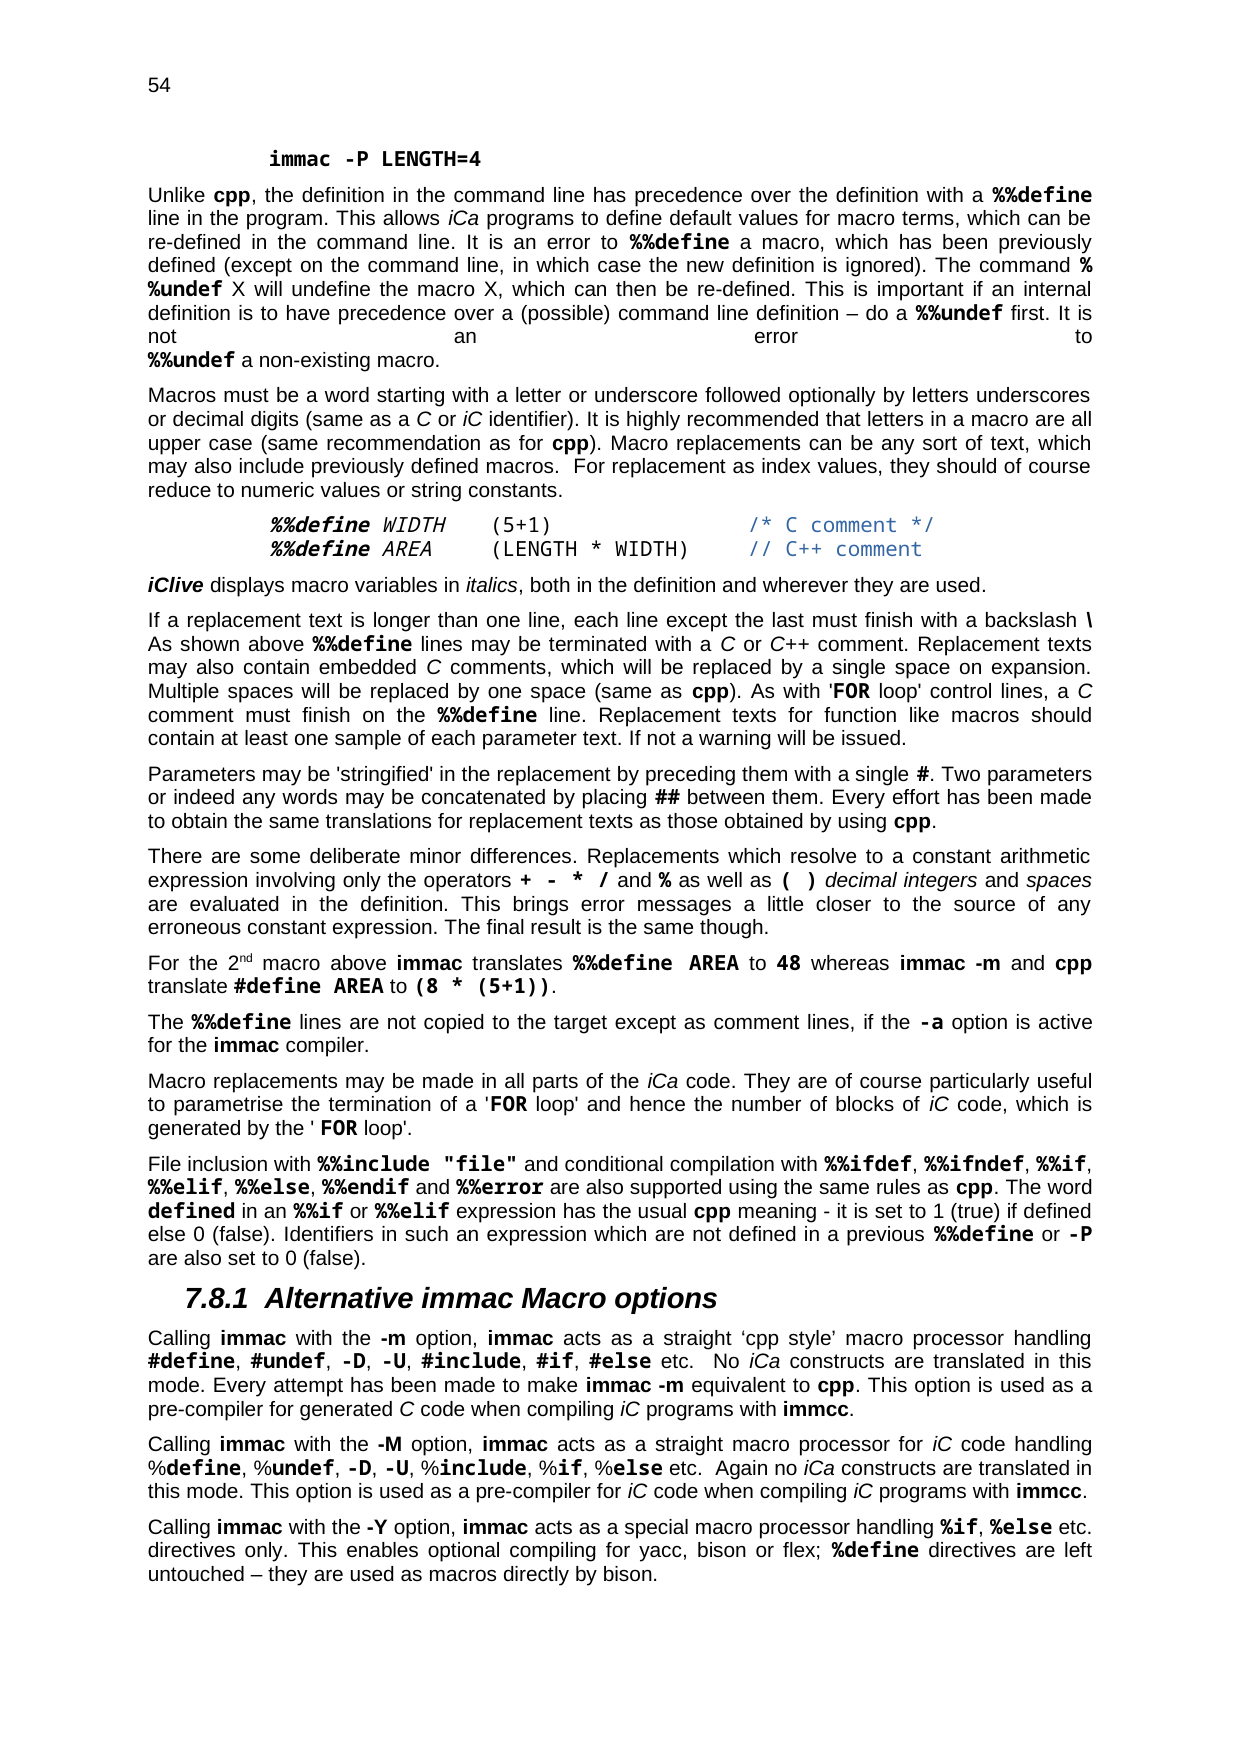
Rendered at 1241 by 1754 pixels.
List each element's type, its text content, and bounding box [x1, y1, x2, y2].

text File inclusion with %%include "file" and conditional compilation with %%ifdef, %%ifndef, %%if, %%elif, %%else, %%endif and %%error are also supported using the same rules as cpp. The word defined in an %%if or %%elif expression has the usual cpp meaning - it is set to 1 (true) if defined else 0 (false). Identifiers in such an expression which are not defined in a previous %%define or -P are also set to 0 (false). [148, 1152, 1092, 1270]
text For the 2nd macro above immac translates %%define AREA to 48 whereas immac -m and cpp translate #define AREA to (8 * (5+1)). [148, 951, 1092, 998]
text There are some deliberate minor differences. Replacements which resolve to a constant arithmetic expression involving only the operators + - * / and % as well as ( ) decimal integers and spaces are evaluated in the definition. This brings error messages a little closer to the source of any erroneous constant expression. The final result is the same though. [148, 845, 1092, 939]
text Macro replacements may be made in all parts of the iCa code. They are of course particularly useful to parametrise the termination of a 'FOR loop' and hence the number of blocks of iC code, which is generated by the ' FOR loop'. [148, 1069, 1092, 1140]
text iClive displays macro variables in italics, both in the definition and wherever they are used. [148, 573, 1092, 597]
subtitle Alternative immac Macro options [184, 1282, 1092, 1314]
text immac -P LENGTH=4 [268, 148, 1092, 171]
text Calling immac with the -M option, immac acts as a straight macro processor for iC code handling %define, %undef, -D, -U, %include, %if, %else etc. Again no iCa constructs are translated in this mode. This option is used as a pre-compiler for iC code when compiling iC programs with immcc. [148, 1433, 1092, 1504]
text Parameters may be 'stringified' in the replacement by preceding them with a single #. Two parameters or indeed any words may be concatenated by placing ## between them. Every effort has been made to obtain the same translations for replacement texts as those obtained by using cpp. [148, 762, 1092, 833]
text Macros must be a word starting with a letter or underscore followed optionally by letters underscores or decimal digits (same as a C or iC identifier). It is highly recommended that letters in a macro are all upper case (same recommendation as for cpp). Macro replacements can be any sort of text, which may also include previously defined macros. For replacement as index values, they should of course reduce to numeric values or string constants. [148, 384, 1092, 502]
text %%define WIDTH (5+1) /* C comment */ %%define AREA (LENGTH * WIDTH) // C++ comment [268, 514, 1092, 561]
text Unlike cpp, the definition in the command line has precedence over the definition with a %%define line in the program. This allows iCa programs to define default values for macro terms, which can be re-defined in the command line. It is an error to %%define a macro, which has been previously defined (except on the command line, in which case the new definition is ignored). The command %%undef X will undefine the macro X, which can then be re-defined. This is important if an internal definition is to have precedence over a (possible) command line definition – do a %%undef first. It is not an error to %%undef a non-existing macro. [148, 183, 1092, 372]
text Calling immac with the -m option, immac acts as a straight ‘cpp style’ macro processor handling #define, #undef, -D, -U, #include, #if, #else etc. No iCa constructs are translated in this mode. Every attempt has been made to make immac -m equivalent to cpp. This option is used as a pre-compiler for generated C code when compiling iC programs with immcc. [148, 1326, 1092, 1421]
text The %%define lines are not copied to the target except as comment lines, if the -a option is active for the immac compiler. [148, 1010, 1092, 1058]
text If a replacement text is longer than one line, each line except the last must finish with a backslash \ As shown above %%define lines may be terminated with a C or C++ comment. Replacement texts may also contain embedded C comments, which will be replaced by a single space on expansion. Multiple spaces will be replaced by one space (same as cpp). As with 'FOR loop' control lines, a C comment must finish on the %%define line. Replacement texts for function like macros should contain at least one sample of each parameter text. If not a warning will be issued. [148, 608, 1092, 750]
text Calling immac with the -Y option, immac acts as a special macro processor handling %if, %else etc. directives only. This enables optional compiling for yacc, bison or flex; %define directives are left untouched – they are used as macros directly by bison. [148, 1515, 1092, 1586]
